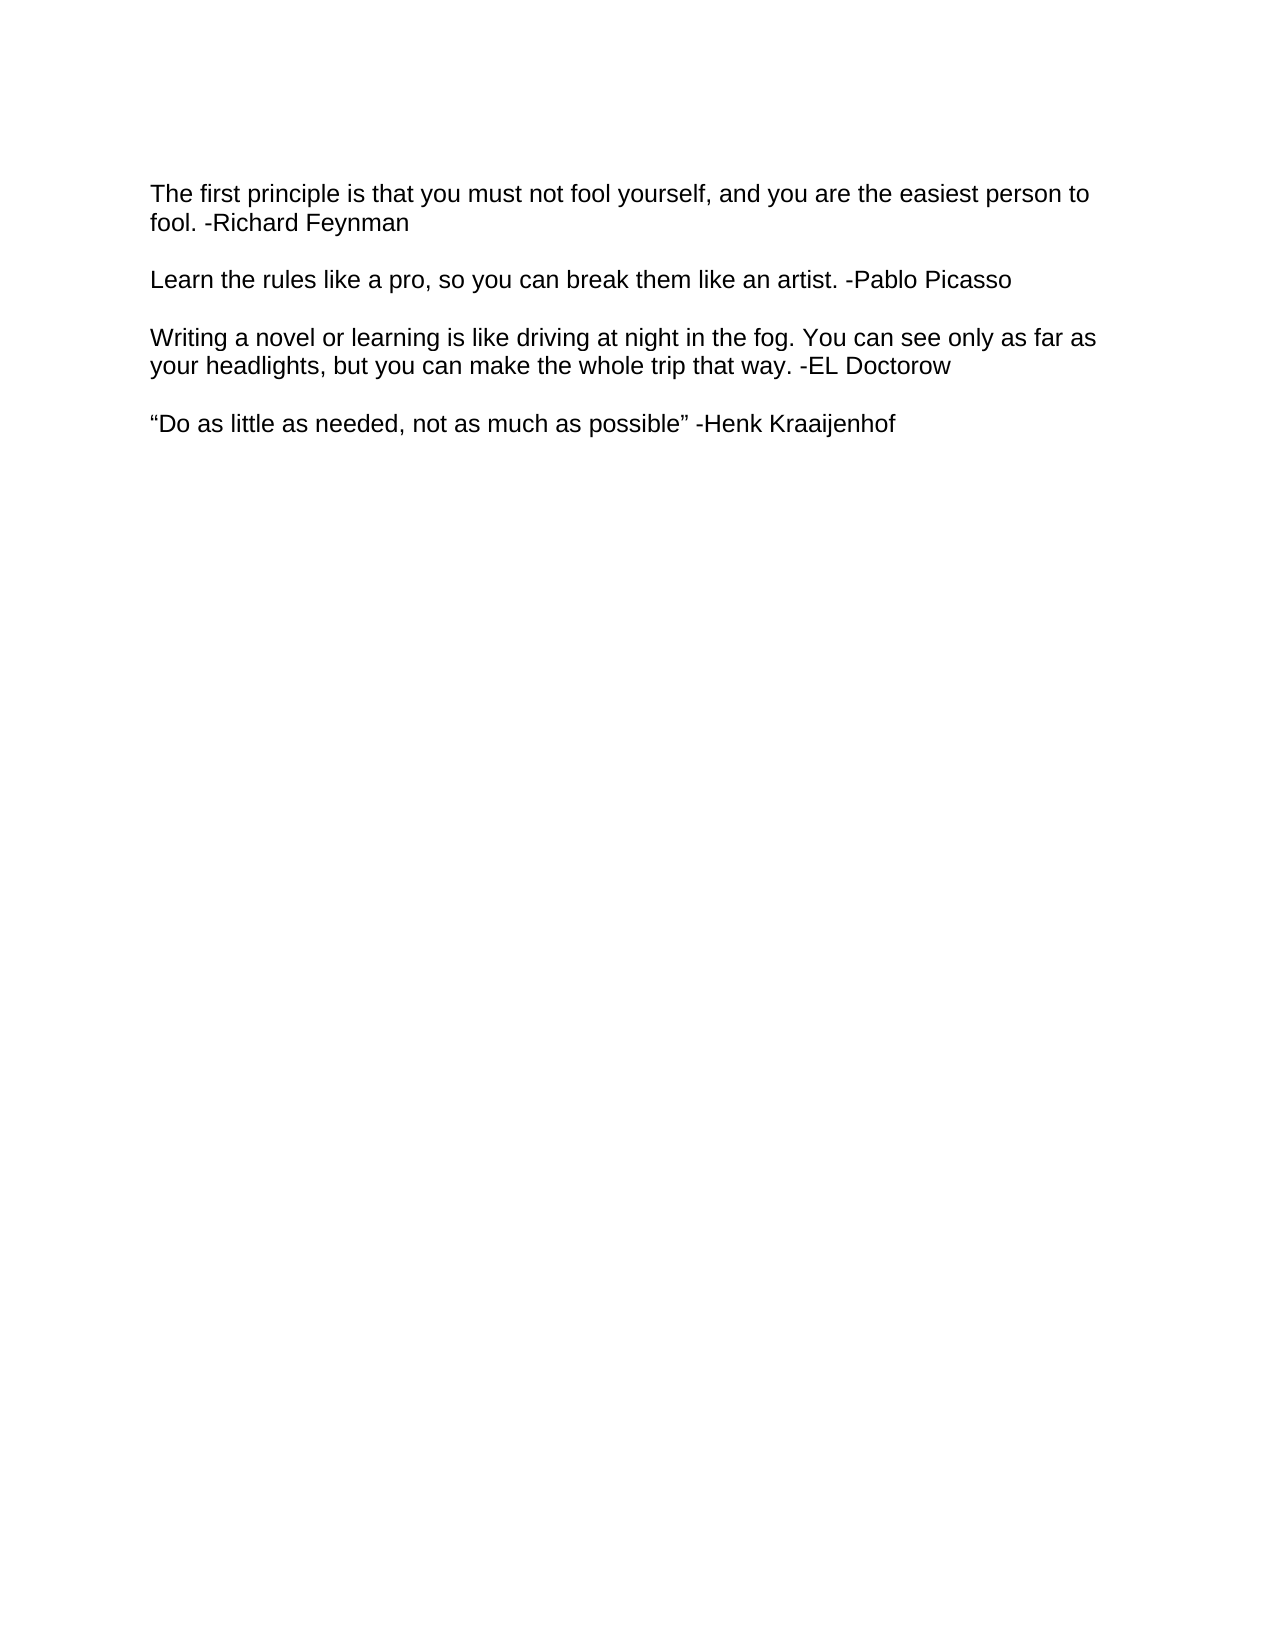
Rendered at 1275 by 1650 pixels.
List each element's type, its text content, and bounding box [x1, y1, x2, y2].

text Writing a novel or learning is like driving at night in the fog. You can see only as far as your headlights, but you can make the whole trip that way. -EL Doctorow [150, 322, 1125, 380]
text The first principle is that you must not fool yourself, and you are the easiest person to fool. -Richard Feynman [150, 179, 1125, 236]
text “Do as little as needed, not as much as possible” -Henk Kraaijenhof [896, 409, 1125, 437]
text Learn the rules like a pro, so you can break them like an artist. -Pablo Picasso [1013, 265, 1125, 294]
